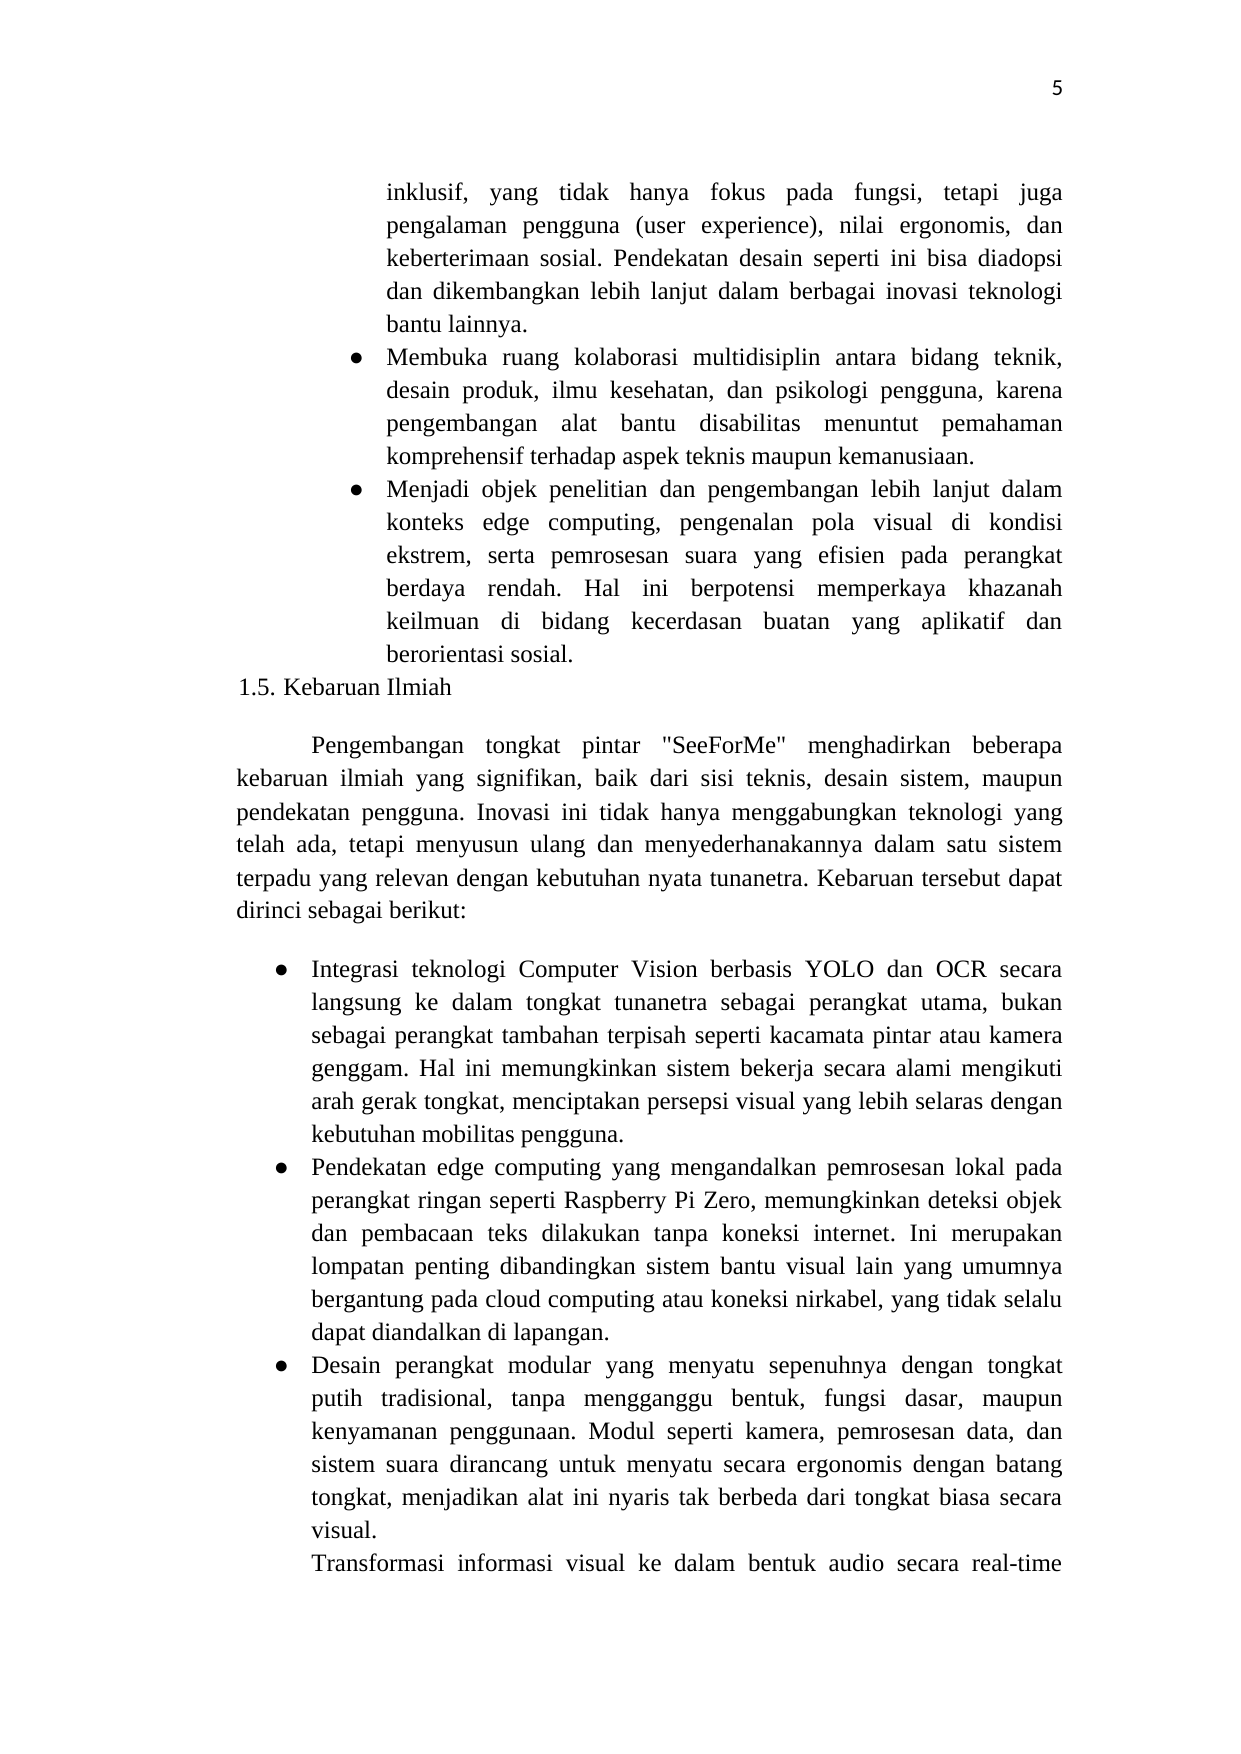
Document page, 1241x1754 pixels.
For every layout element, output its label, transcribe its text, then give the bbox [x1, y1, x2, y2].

list inklusif, yang tidak hanya fokus pada fungsi, tetapi juga pengalaman pengguna (user experience), nilai ergonomis, dan keberterimaan sosial. Pendekatan desain seperti ini bisa diadopsi dan dikembangkan lebih lanjut dalam berbagai inovasi teknologi bantu lainnya. [349, 177, 1063, 338]
text Pengembangan tongkat pintar "SeeForMe" menghadirkan beberapa kebaruan ilmiah yang signifikan, baik dari sisi teknis, desain sistem, maupun pendekatan pengguna. Inovasi ini tidak hanya menggabungkan teknologi yang telah ada, tetapi menyusun ulang dan menyederhanakannya dalam satu sistem terpadu yang relevan dengan kebutuhan nyata tunanetra. Kebaruan tersebut dapat dirinci sebagai berikut: [236, 731, 1063, 924]
list Desain perangkat modular yang menyatu sepenuhnya dengan tongkat putih tradisional, tanpa mengganggu bentuk, fungsi dasar, maupun kenyamanan penggunaan. Modul seperti kamera, pemrosesan data, dan sistem suara dirancang untuk menyatu secara ergonomis dengan batang tongkat, menjadikan alat ini nyaris tak berbeda dari tongkat biasa secara visual. Transformasi informasi visual ke dalam bentuk audio secara real-time [274, 1350, 1063, 1577]
list Membuka ruang kolaborasi multidisiplin antara bidang teknik, desain produk, ilmu kesehatan, dan psikologi pengguna, karena pengembangan alat bantu disabilitas menuntut pemahaman komprehensif terhadap aspek teknis maupun kemanusiaan. [349, 342, 1063, 470]
list Pendekatan edge computing yang mengandalkan pemrosesan lokal pada perangkat ringan seperti Raspberry Pi Zero, memungkinkan deteksi objek dan pembacaan teks dilakukan tanpa koneksi internet. Ini merupakan lompatan penting dibandingkan sistem bantu visual lain yang umumnya bergantung pada cloud computing atau koneksi nirkabel, yang tidak selalu dapat diandalkan di lapangan. [274, 1152, 1063, 1346]
list Kebaruan Ilmiah [238, 672, 1063, 701]
list Menjadi objek penelitian dan pengembangan lebih lanjut dalam konteks edge computing, pengenalan pola visual di kondisi ekstrem, serta pemrosesan suara yang efisien pada perangkat berdaya rendah. Hal ini berpotensi memperkaya khazanah keilmuan di bidang kecerdasan buatan yang aplikatif dan berorientasi sosial. [349, 474, 1063, 668]
list Integrasi teknologi Computer Vision berbasis YOLO dan OCR secara langsung ke dalam tongkat tunanetra sebagai perangkat utama, bukan sebagai perangkat tambahan terpisah seperti kacamata pintar atau kamera genggam. Hal ini memungkinkan sistem bekerja secara alami mengikuti arah gerak tongkat, menciptakan persepsi visual yang lebih selaras dengan kebutuhan mobilitas pengguna. [274, 954, 1063, 1147]
